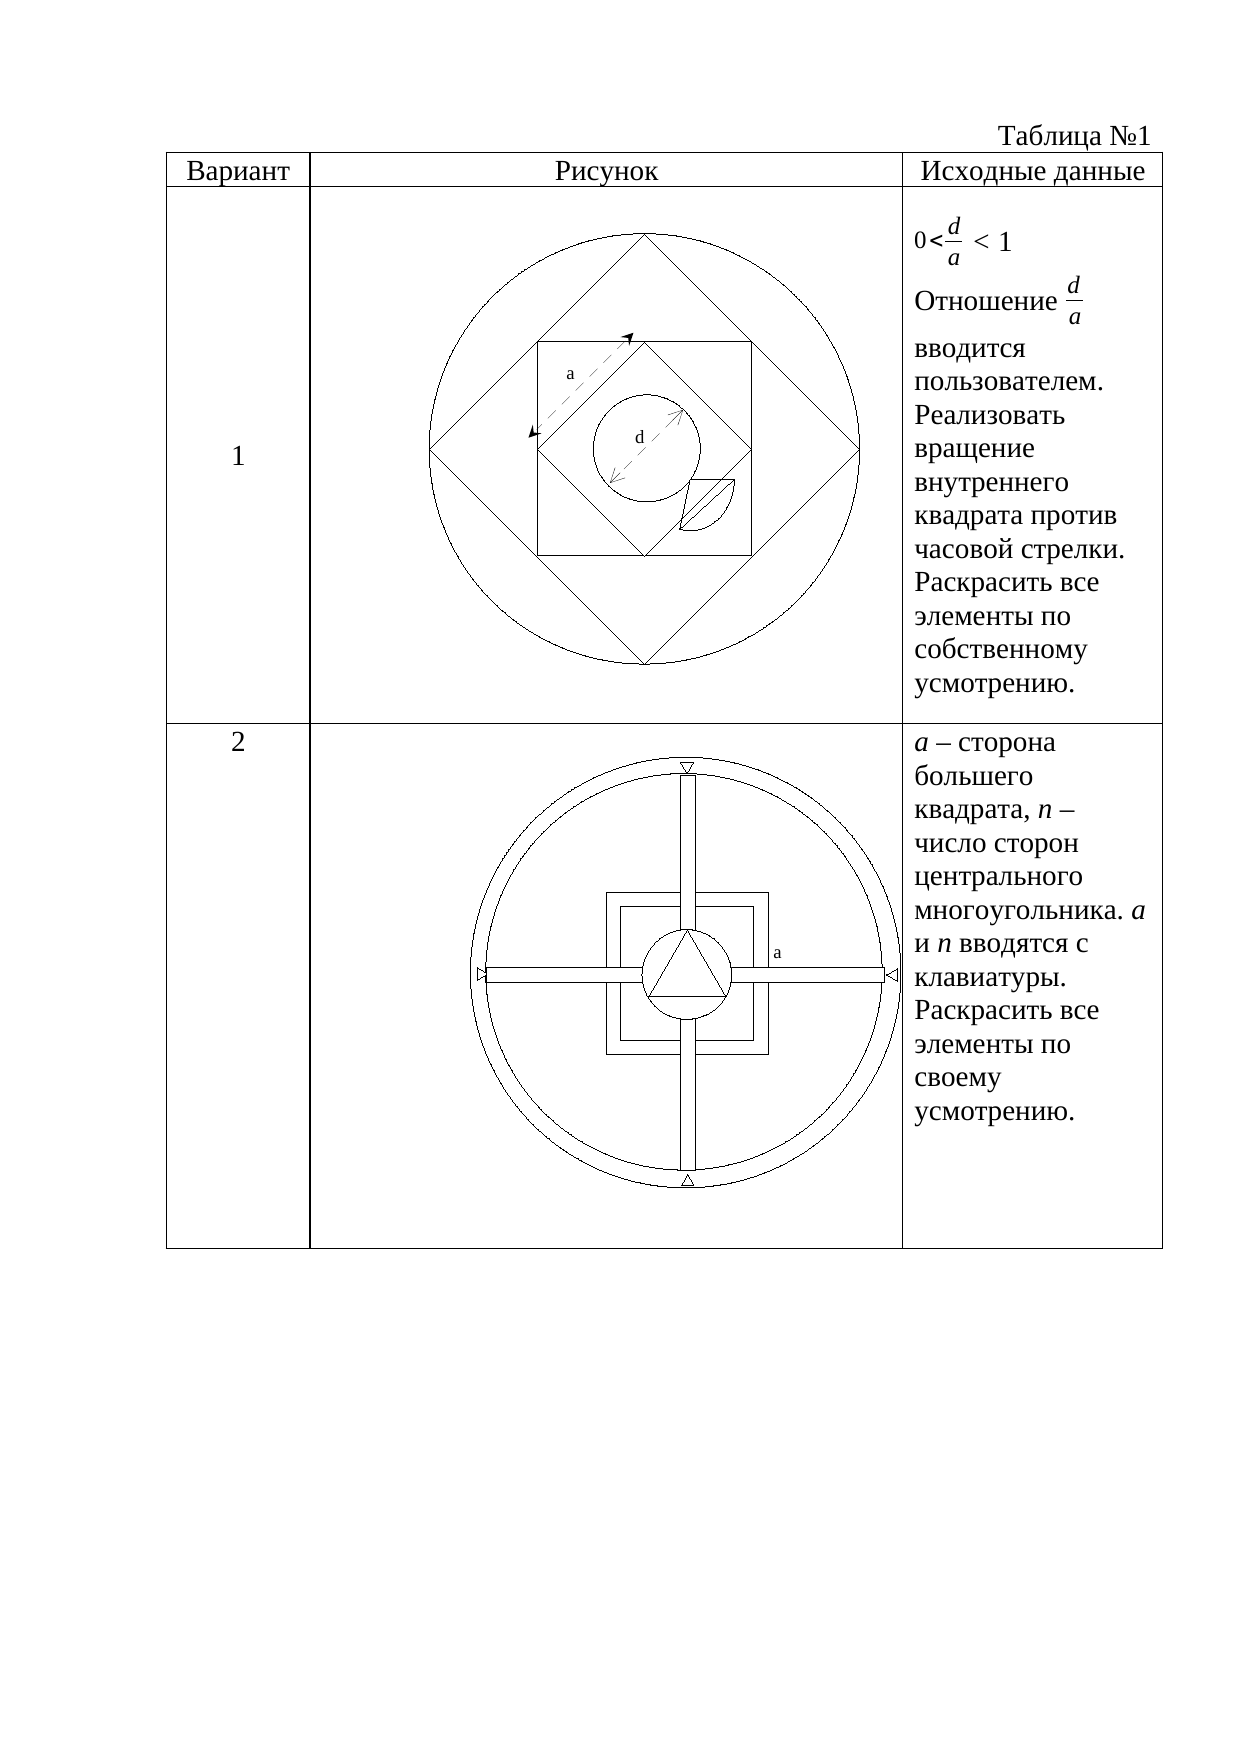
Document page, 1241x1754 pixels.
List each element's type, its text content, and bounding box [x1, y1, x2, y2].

table_cell [311, 187, 902, 723]
table_cell 1 [167, 187, 309, 723]
table_header Вариант [167, 153, 309, 186]
table_cell 2 [167, 724, 309, 1248]
table_cell а – сторона большего квадрата, n – число сторон центрального многоугольника. a и n вводятся с клавиатуры. Раскрасить все элементы по своему усмотрению. [903, 724, 1162, 1248]
table_header Исходные данные [903, 153, 1162, 186]
table_cell < 1 Отношение вводится пользователем. Реализовать вращение внутреннего квадрата против часовой стрелки. Раскрасить все элементы по собственному усмотрению. [903, 187, 1162, 723]
text Таблица №1 [214, 118, 1152, 152]
table_cell [311, 724, 902, 1248]
table_header Рисунок [311, 153, 902, 186]
